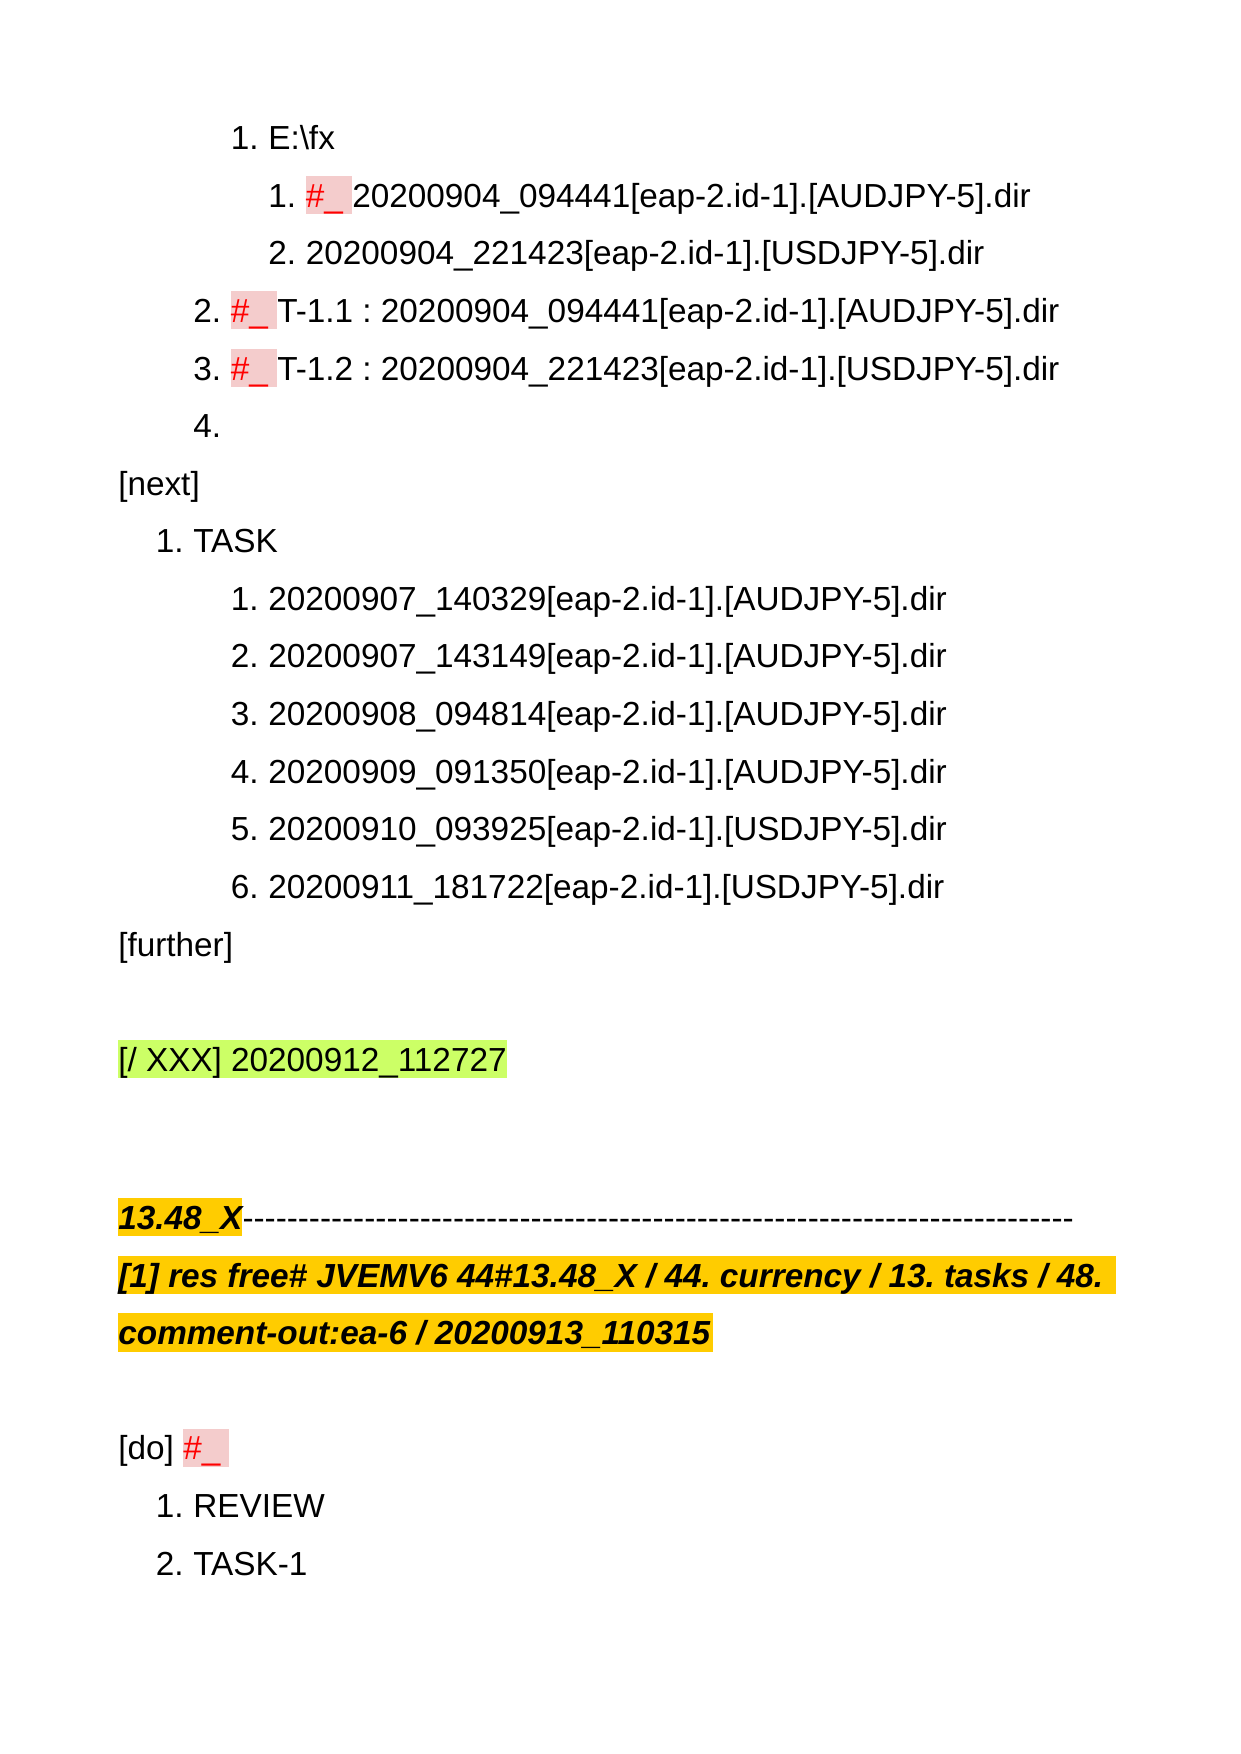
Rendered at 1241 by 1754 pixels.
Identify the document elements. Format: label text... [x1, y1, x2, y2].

list 20200904_221423[eap-2.id-1].[USDJPY-5].dir [268, 233, 1122, 272]
list E:\fx [231, 118, 1122, 157]
list REVIEW [156, 1486, 1122, 1524]
list #_ 20200904_094441[eap-2.id-1].[AUDJPY-5].dir [268, 176, 1122, 214]
list 20200909_091350[eap-2.id-1].[AUDJPY-5].dir [231, 752, 1122, 790]
text [further] [118, 924, 1122, 963]
text [1] res free# JVEMV6 44#13.48_X / 44. currency / 13. tasks / 48. comment-out:ea-6 / 20200913_110315 [118, 1256, 1122, 1352]
text [next] [118, 464, 1122, 502]
text [do] #_ [118, 1428, 1122, 1467]
list 20200907_143149[eap-2.id-1].[AUDJPY-5].dir [231, 637, 1122, 675]
text [/ XXX] 20200912_112727 [118, 982, 1122, 1078]
list 20200907_140329[eap-2.id-1].[AUDJPY-5].dir [231, 579, 1122, 617]
list 20200911_181722[eap-2.id-1].[USDJPY-5].dir [231, 867, 1122, 905]
list 20200910_093925[eap-2.id-1].[USDJPY-5].dir [231, 809, 1122, 848]
list TASK [156, 521, 1122, 560]
list 20200908_094814[eap-2.id-1].[AUDJPY-5].dir [231, 694, 1122, 733]
list #_ T-1.2 : 20200904_221423[eap-2.id-1].[USDJPY-5].dir [193, 348, 1122, 387]
text 13.48_X--------------------------------------------------------------------------- [118, 1198, 1122, 1236]
list #_ T-1.1 : 20200904_094441[eap-2.id-1].[AUDJPY-5].dir [193, 291, 1122, 329]
list TASK-1 [156, 1544, 1122, 1582]
